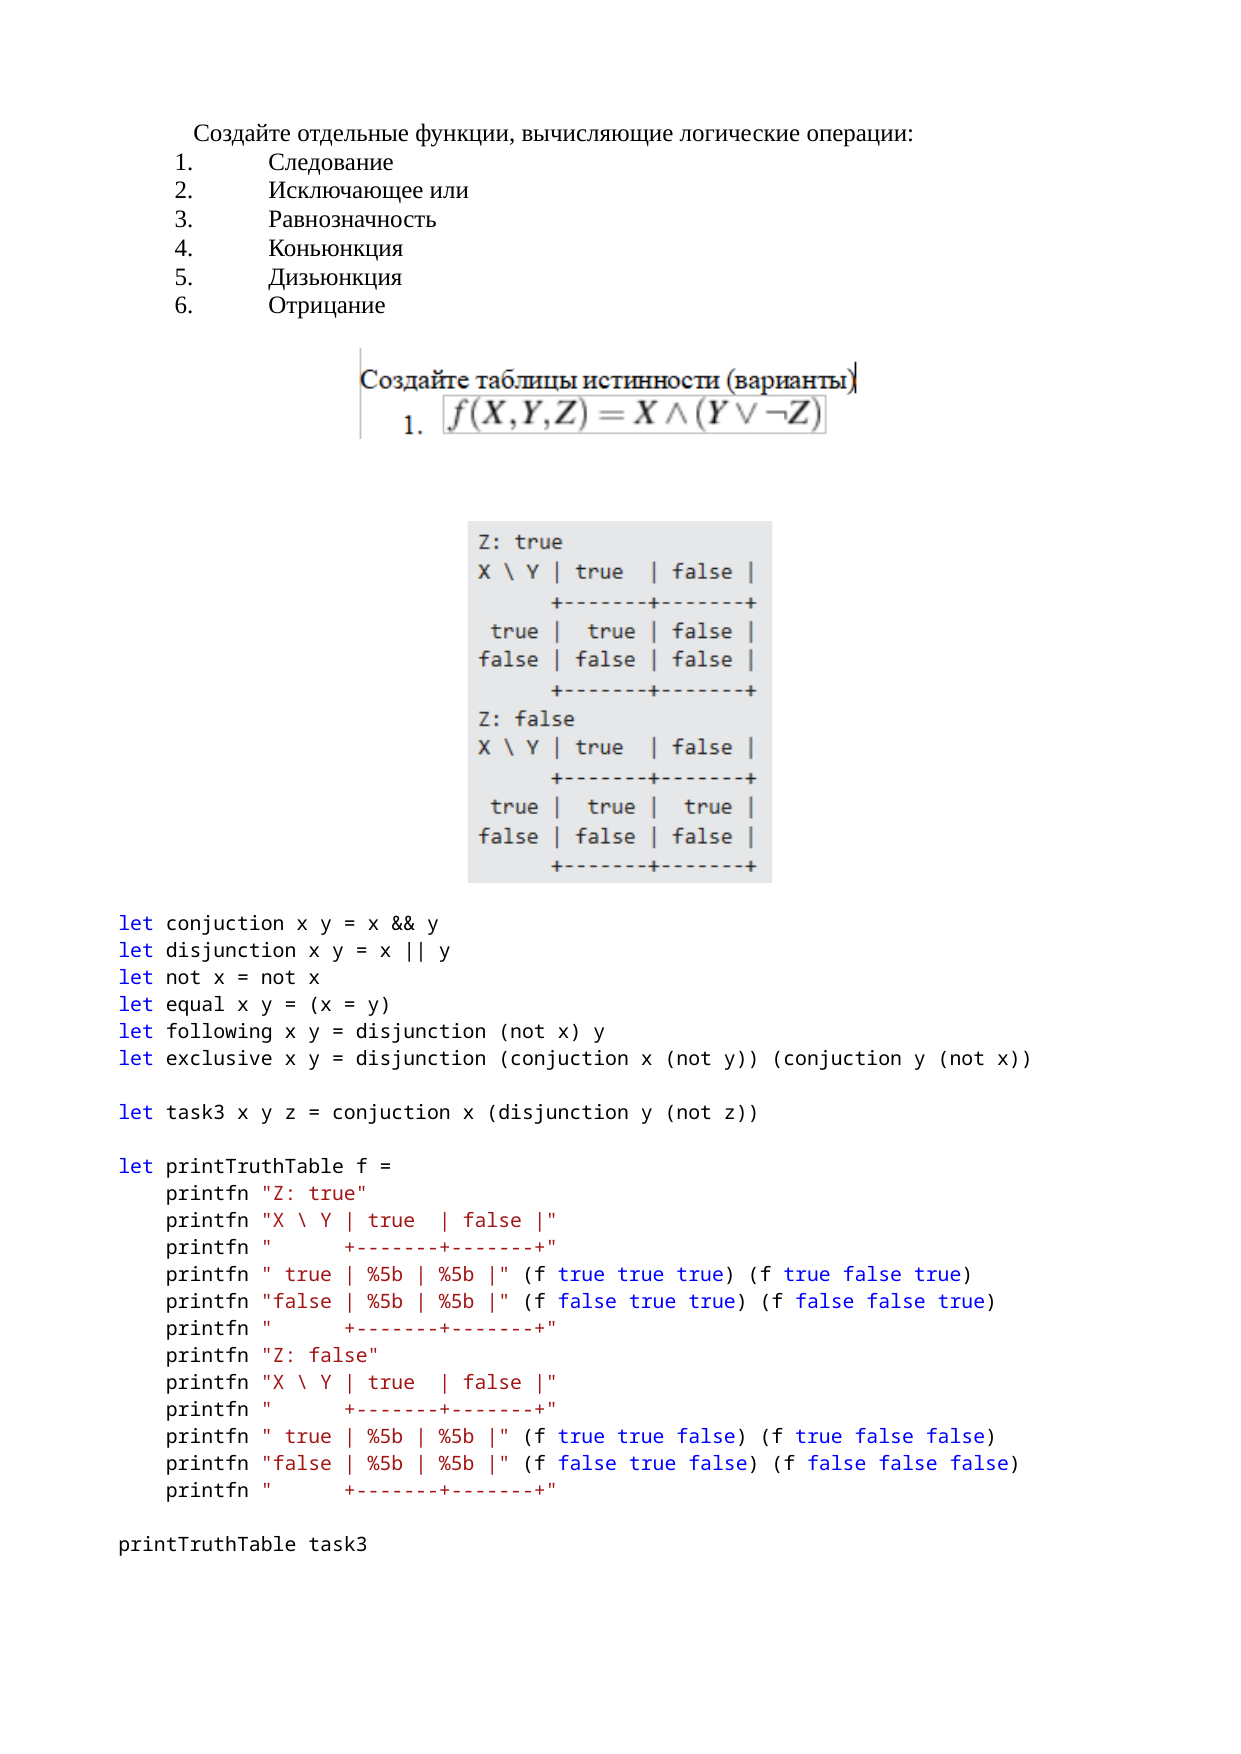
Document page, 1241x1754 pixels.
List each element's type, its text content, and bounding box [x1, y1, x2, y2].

text printfn " +-------+-------+" [118, 1476, 1122, 1503]
subtitle Равнозначность [174, 204, 1122, 233]
text printfn "X \ Y | true | false |" [118, 1206, 1122, 1233]
text printfn " +-------+-------+" [118, 1395, 1122, 1422]
text printfn "X \ Y | true | false |" [118, 1368, 1122, 1395]
text let equal x y = (x = y) [118, 990, 1122, 1017]
text let following x y = disjunction (not x) y [118, 1017, 1122, 1044]
text printfn "Z: true" [118, 1179, 1122, 1206]
text printfn "Z: false" [118, 1341, 1122, 1368]
text let printTruthTable f = [118, 1152, 1122, 1179]
subtitle Коньюнкция [174, 233, 1122, 262]
picture [349, 348, 891, 439]
subtitle Отрицание [174, 291, 1122, 319]
text printfn " true | %5b | %5b |" (f true true true) (f true false true) [118, 1260, 1122, 1287]
text let disjunction x y = x || y [118, 936, 1122, 963]
text printfn "false | %5b | %5b |" (f false true false) (f false false false) [118, 1449, 1122, 1476]
text let conjuction x y = x && y [118, 909, 1122, 936]
picture [467, 521, 773, 883]
subtitle Создайте отдельные функции, вычисляющие логические операции: [193, 118, 1122, 147]
subtitle Дизьюнкция [174, 262, 1122, 291]
subtitle Исключающее или [174, 176, 1122, 204]
text printTruthTable task3 [118, 1530, 1122, 1557]
text let not x = not x [118, 963, 1122, 990]
text printfn "false | %5b | %5b |" (f false true true) (f false false true) [118, 1287, 1122, 1314]
text let task3 x y z = conjuction x (disjunction y (not z)) [118, 1098, 1122, 1125]
text printfn " true | %5b | %5b |" (f true true false) (f true false false) [118, 1422, 1122, 1449]
subtitle Следование [174, 147, 1122, 176]
text printfn " +-------+-------+" [118, 1314, 1122, 1341]
text printfn " +-------+-------+" [118, 1233, 1122, 1260]
text let exclusive x y = disjunction (conjuction x (not y)) (conjuction y (not x)) [118, 1044, 1122, 1071]
